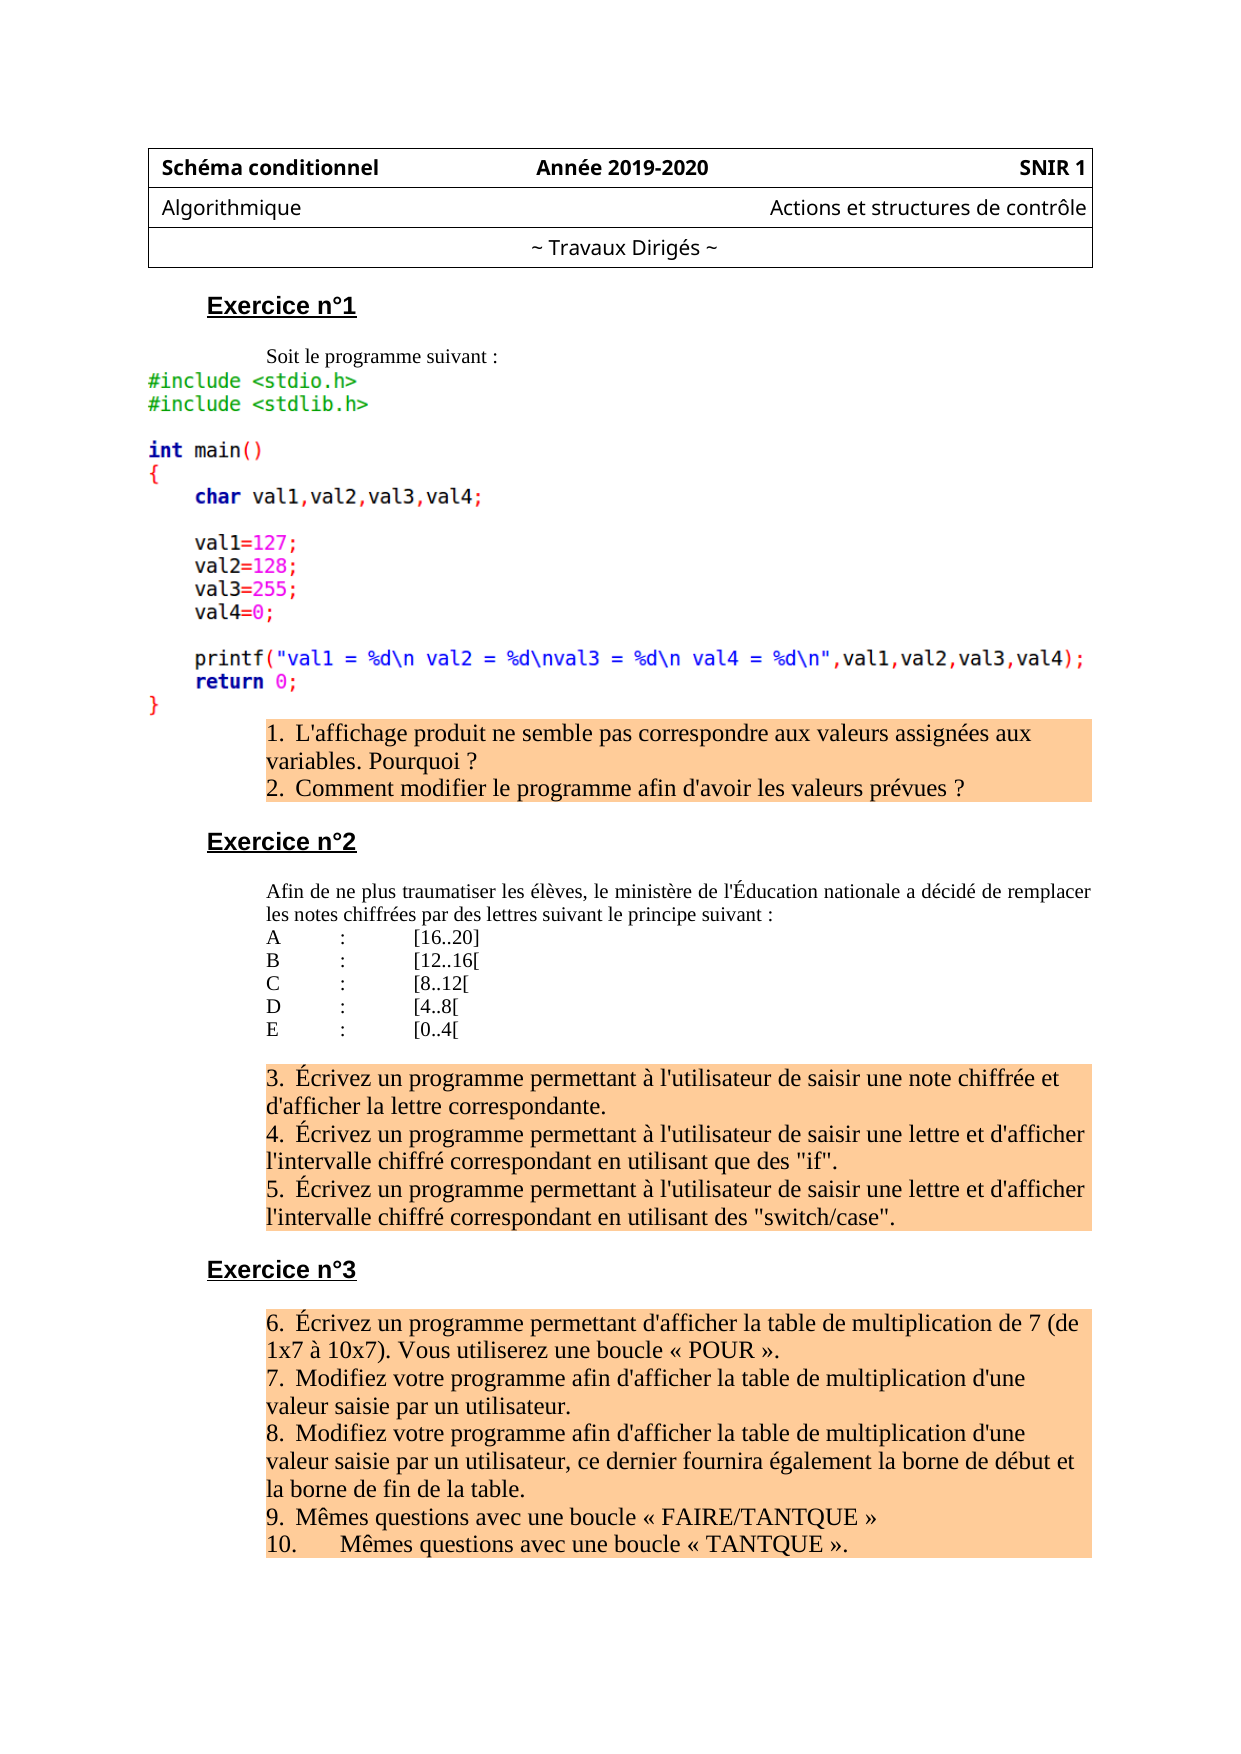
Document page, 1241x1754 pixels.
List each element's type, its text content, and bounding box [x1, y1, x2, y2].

list Modifiez votre programme afin d'afficher la table de multiplication d'une valeur saisie par un utilisateur, ce dernier fournira également la borne de début et la borne de fin de la table. [266, 1419, 1092, 1503]
list Écrivez un programme permettant à l'utilisateur de saisir une lettre et d'afficher l'intervalle chiffré correspondant en utilisant que des "if". [266, 1120, 1092, 1175]
subtitle Exercice n°3 [207, 1256, 1092, 1284]
list Mêmes questions avec une boucle « TANTQUE ». [266, 1530, 1092, 1558]
table_cell ~ Travaux Dirigés ~ [149, 228, 1092, 267]
list Écrivez un programme permettant à l'utilisateur de saisir une note chiffrée et d'afficher la lettre correspondante. [266, 1064, 1092, 1120]
list Modifiez votre programme afin d'afficher la table de multiplication d'une valeur saisie par un utilisateur. [266, 1364, 1092, 1419]
text E : [0..4[ [266, 1018, 1092, 1041]
list Écrivez un programme permettant d'afficher la table de multiplication de 7 (de 1x7 à 10x7). Vous utiliserez une boucle « POUR ». [266, 1309, 1092, 1364]
table_header Schéma conditionnel Année 2019-2020 SNIR 1 [149, 149, 1092, 187]
text A : [16..20] [266, 926, 1092, 949]
subtitle Exercice n°2 [207, 827, 1092, 855]
text Soit le programme suivant : [266, 345, 1092, 368]
table_cell Algorithmique Actions et structures de contrôle [149, 188, 1092, 227]
list Écrivez un programme permettant à l'utilisateur de saisir une lettre et d'afficher l'intervalle chiffré correspondant en utilisant des "switch/case". [266, 1175, 1092, 1231]
text B : [12..16[ [266, 949, 1092, 972]
picture [147, 368, 1093, 719]
list L'affichage produit ne semble pas correspondre aux valeurs assignées aux variables. Pourquoi ? [266, 719, 1092, 774]
text C : [8..12[ [266, 972, 1092, 995]
list Mêmes questions avec une boucle « FAIRE/TANTQUE » [266, 1503, 1092, 1530]
text Afin de ne plus traumatiser les élèves, le ministère de l'Éducation nationale a décidé de remplacer les notes chiffrées par des lettres suivant le principe suivant : [266, 880, 1092, 926]
subtitle Exercice n°1 [207, 292, 1092, 320]
list Comment modifier le programme afin d'avoir les valeurs prévues ? [266, 774, 1092, 802]
text D : [4..8[ [266, 995, 1092, 1018]
